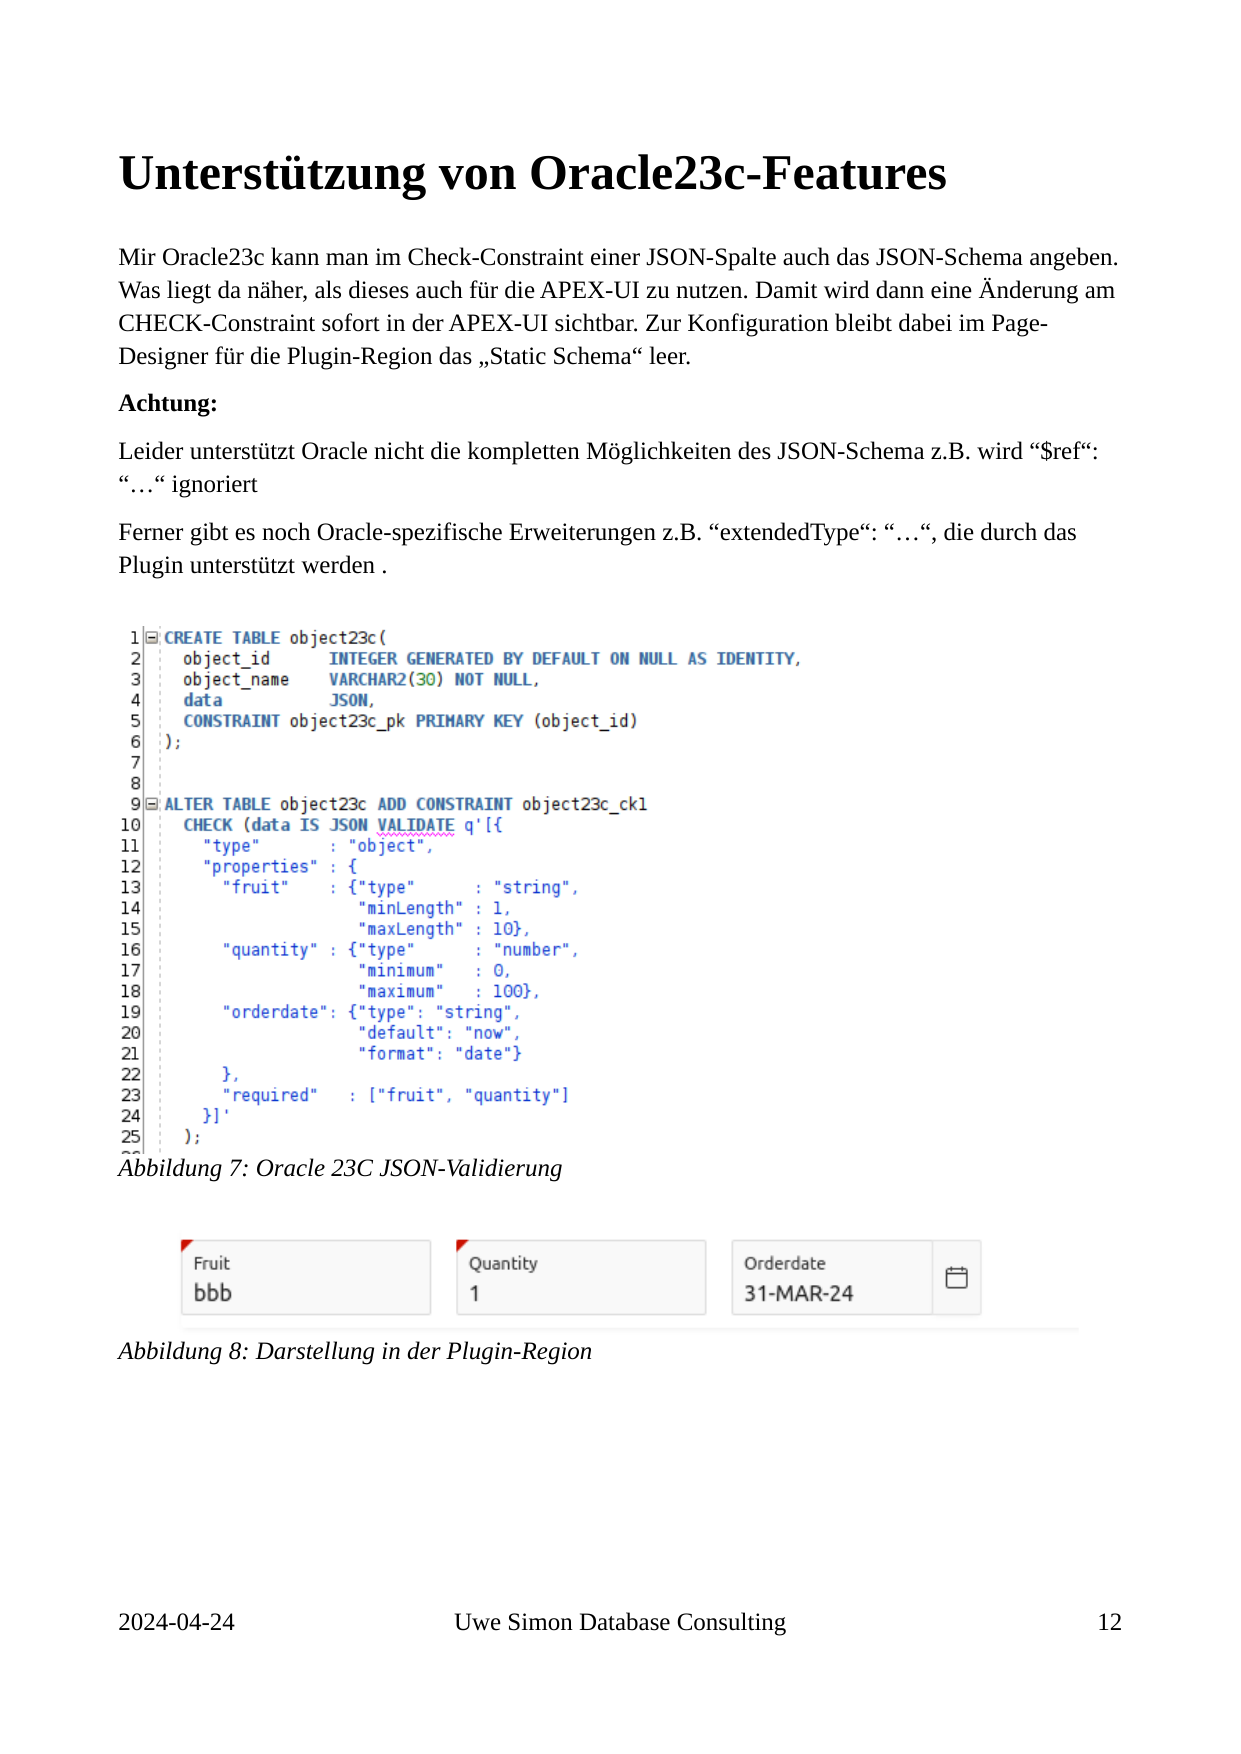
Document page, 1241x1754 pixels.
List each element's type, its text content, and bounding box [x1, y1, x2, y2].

picture [161, 1229, 1079, 1336]
picture [118, 626, 817, 1154]
text Leider unterstützt Oracle nicht die kompletten Möglichkeiten des JSON-Schema z.B. wird “$ref“: “…“ ignoriert [118, 436, 1122, 498]
text Mir Oracle23c kann man im Check-Constraint einer JSON-Spalte auch das JSON-Schema angeben. Was liegt da näher, als dieses auch für die APEX-UI zu nutzen. Damit wird dann eine Änderung am CHECK-Constraint sofort in der APEX-UI sichtbar. Zur Konfiguration bleibt dabei im Page-Designer für die Plugin-Region das „Static Schema“ leer. [118, 242, 1122, 370]
text Achtung: [118, 388, 1122, 417]
text Abbildung 8: Darstellung in der Plugin-Region [118, 1242, 1122, 1365]
text Abbildung 7: Oracle 23C JSON-Validierung [118, 1154, 817, 1182]
text Ferner gibt es noch Oracle-spezifische Erweiterungen z.B. “extendedType“: “…“, die durch das Plugin unterstützt werden . [118, 517, 1122, 578]
subtitle Unterstützung von Oracle23c-Features [118, 143, 1122, 201]
